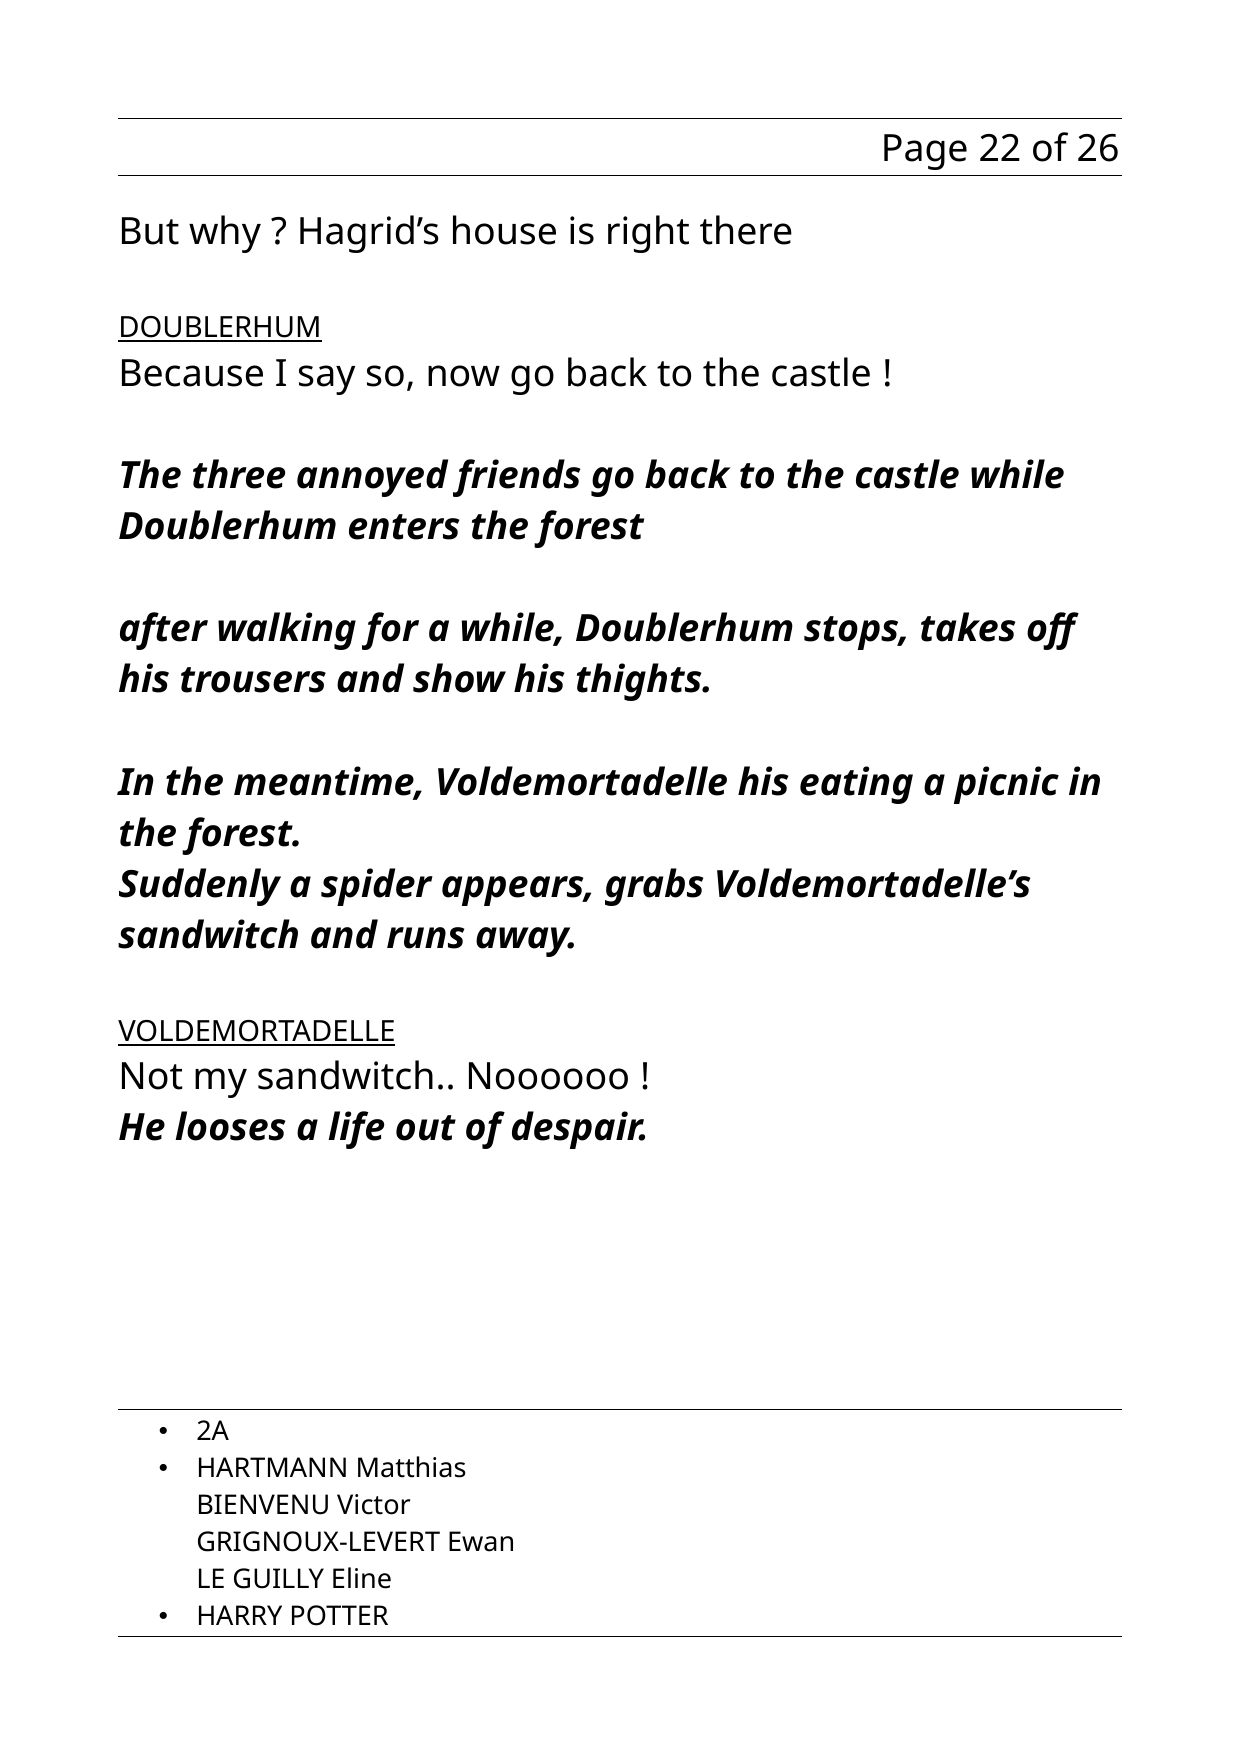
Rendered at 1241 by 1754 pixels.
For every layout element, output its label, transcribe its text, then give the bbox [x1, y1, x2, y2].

text Voldemortadelle [118, 1010, 1122, 1050]
text Suddenly a spider appears, grabs Voldemortadelle’s sandwitch and runs away. [118, 857, 1122, 959]
text Doublerhum [118, 307, 1122, 346]
text The three annoyed friends go back to the castle while Doublerhum enters the forest [118, 448, 1122, 551]
text In the meantime, Voldemortadelle his eating a picnic in the forest. [118, 755, 1122, 857]
text Because I say so, now go back to the castle ! [118, 346, 1122, 397]
text But why ? Hagrid’s house is right there [118, 205, 1122, 256]
text after walking for a while, Doublerhum stops, takes off his trousers and show his thights. [118, 602, 1122, 704]
text Not my sandwitch.. Noooooo ! [118, 1050, 1122, 1101]
text He looses a life out of despair. [118, 1101, 1122, 1152]
